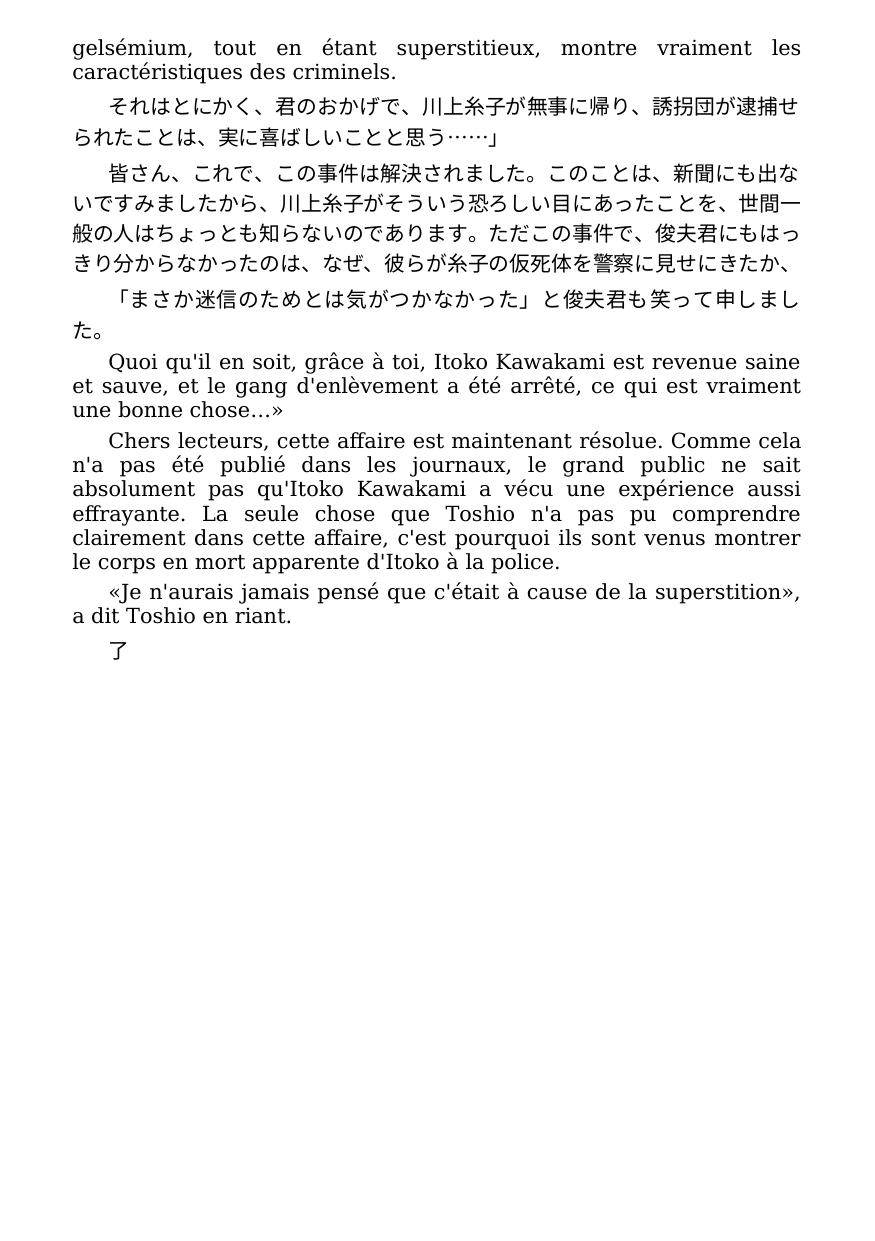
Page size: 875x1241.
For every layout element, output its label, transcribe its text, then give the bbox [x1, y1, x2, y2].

text Quoi qu'il en soit, grâce à toi, Itoko Kawakami est revenue saine et sauve, et le gang d'enlèvement a été arrêté, ce qui est vraiment une bonne chose…» [72, 350, 802, 423]
text 皆さん、これで、この事件は解決されました。このことは、新聞にも出ないですみましたから、川上糸子がそういう恐ろしい目にあったことを、世間一般の人はちょっとも知らないのであります。ただこの事件で、俊夫君にもはっきり分からなかったのは、なぜ、彼らが糸子の仮死体を警察に見せにきたか、 [72, 157, 802, 278]
text «Je n'aurais jamais pensé que c'était à cause de la superstition», a dit Toshio en riant. [72, 580, 802, 629]
text gelsémium, tout en étant superstitieux, montre vraiment les caractéristiques des criminels. [72, 36, 802, 84]
text それはとにかく、君のおかげで、川上糸子が無事に帰り、誘拐団が逮捕せられたことは、実に喜ばしいことと思う……」 [72, 91, 802, 151]
text 了 [72, 635, 802, 665]
text 「まさか迷信のためとは気がつかなかった」と俊夫君も笑って申しました。 [72, 284, 802, 344]
text Chers lecteurs, cette affaire est maintenant résolue. Comme cela n'a pas été publié dans les journaux, le grand public ne sait absolument pas qu'Itoko Kawakami a vécu une expérience aussi effrayante. La seule chose que Toshio n'a pas pu comprendre clairement dans cette affaire, c'est pourquoi ils sont venus montrer le corps en mort apparente d'Itoko à la police. [72, 429, 802, 574]
